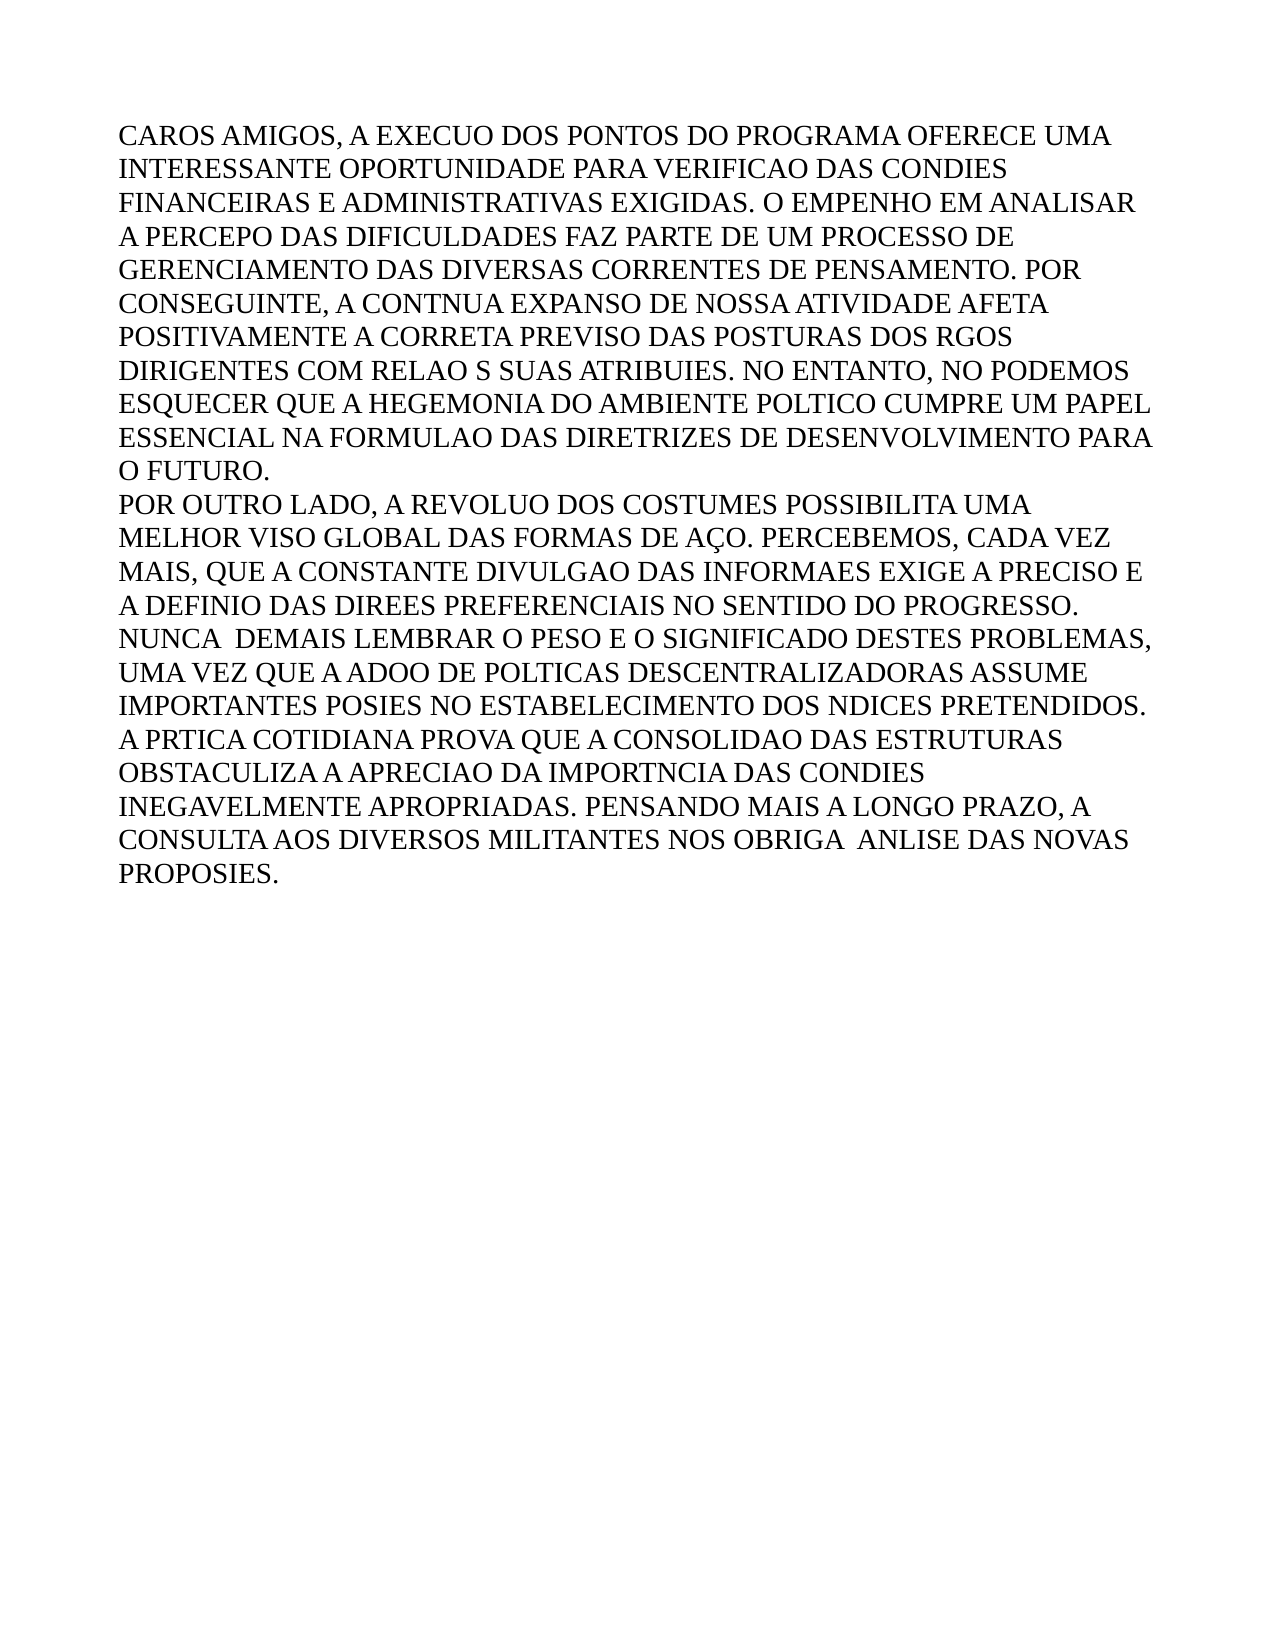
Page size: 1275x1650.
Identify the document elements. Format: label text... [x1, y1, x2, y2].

text CAROS AMIGOS, A EXECUO DOS PONTOS DO PROGRAMA OFERECE UMA INTERESSANTE OPORTUNIDADE PARA VERIFICAO DAS CONDIES FINANCEIRAS E ADMINISTRATIVAS EXIGIDAS. O EMPENHO EM ANALISAR A PERCEPO DAS DIFICULDADES FAZ PARTE DE UM PROCESSO DE GERENCIAMENTO DAS DIVERSAS CORRENTES DE PENSAMENTO. POR CONSEGUINTE, A CONTNUA EXPANSO DE NOSSA ATIVIDADE AFETA POSITIVAMENTE A CORRETA PREVISO DAS POSTURAS DOS RGOS DIRIGENTES COM RELAO S SUAS ATRIBUIES. NO ENTANTO, NO PODEMOS ESQUECER QUE A HEGEMONIA DO AMBIENTE POLTICO CUMPRE UM PAPEL ESSENCIAL NA FORMULAO DAS DIRETRIZES DE DESENVOLVIMENTO PARA O FUTURO. [118, 118, 1157, 487]
text POR OUTRO LADO, A REVOLUO DOS COSTUMES POSSIBILITA UMA MELHOR VISO GLOBAL DAS FORMAS DE AÇO. PERCEBEMOS, CADA VEZ MAIS, QUE A CONSTANTE DIVULGAO DAS INFORMAES EXIGE A PRECISO E A DEFINIO DAS DIREES PREFERENCIAIS NO SENTIDO DO PROGRESSO. NUNCA DEMAIS LEMBRAR O PESO E O SIGNIFICADO DESTES PROBLEMAS, UMA VEZ QUE A ADOO DE POLTICAS DESCENTRALIZADORAS ASSUME IMPORTANTES POSIES NO ESTABELECIMENTO DOS NDICES PRETENDIDOS. A PRTICA COTIDIANA PROVA QUE A CONSOLIDAO DAS ESTRUTURAS OBSTACULIZA A APRECIAO DA IMPORTNCIA DAS CONDIES INEGAVELMENTE APROPRIADAS. PENSANDO MAIS A LONGO PRAZO, A CONSULTA AOS DIVERSOS MILITANTES NOS OBRIGA ANLISE DAS NOVAS PROPOSIES. [118, 487, 1157, 889]
